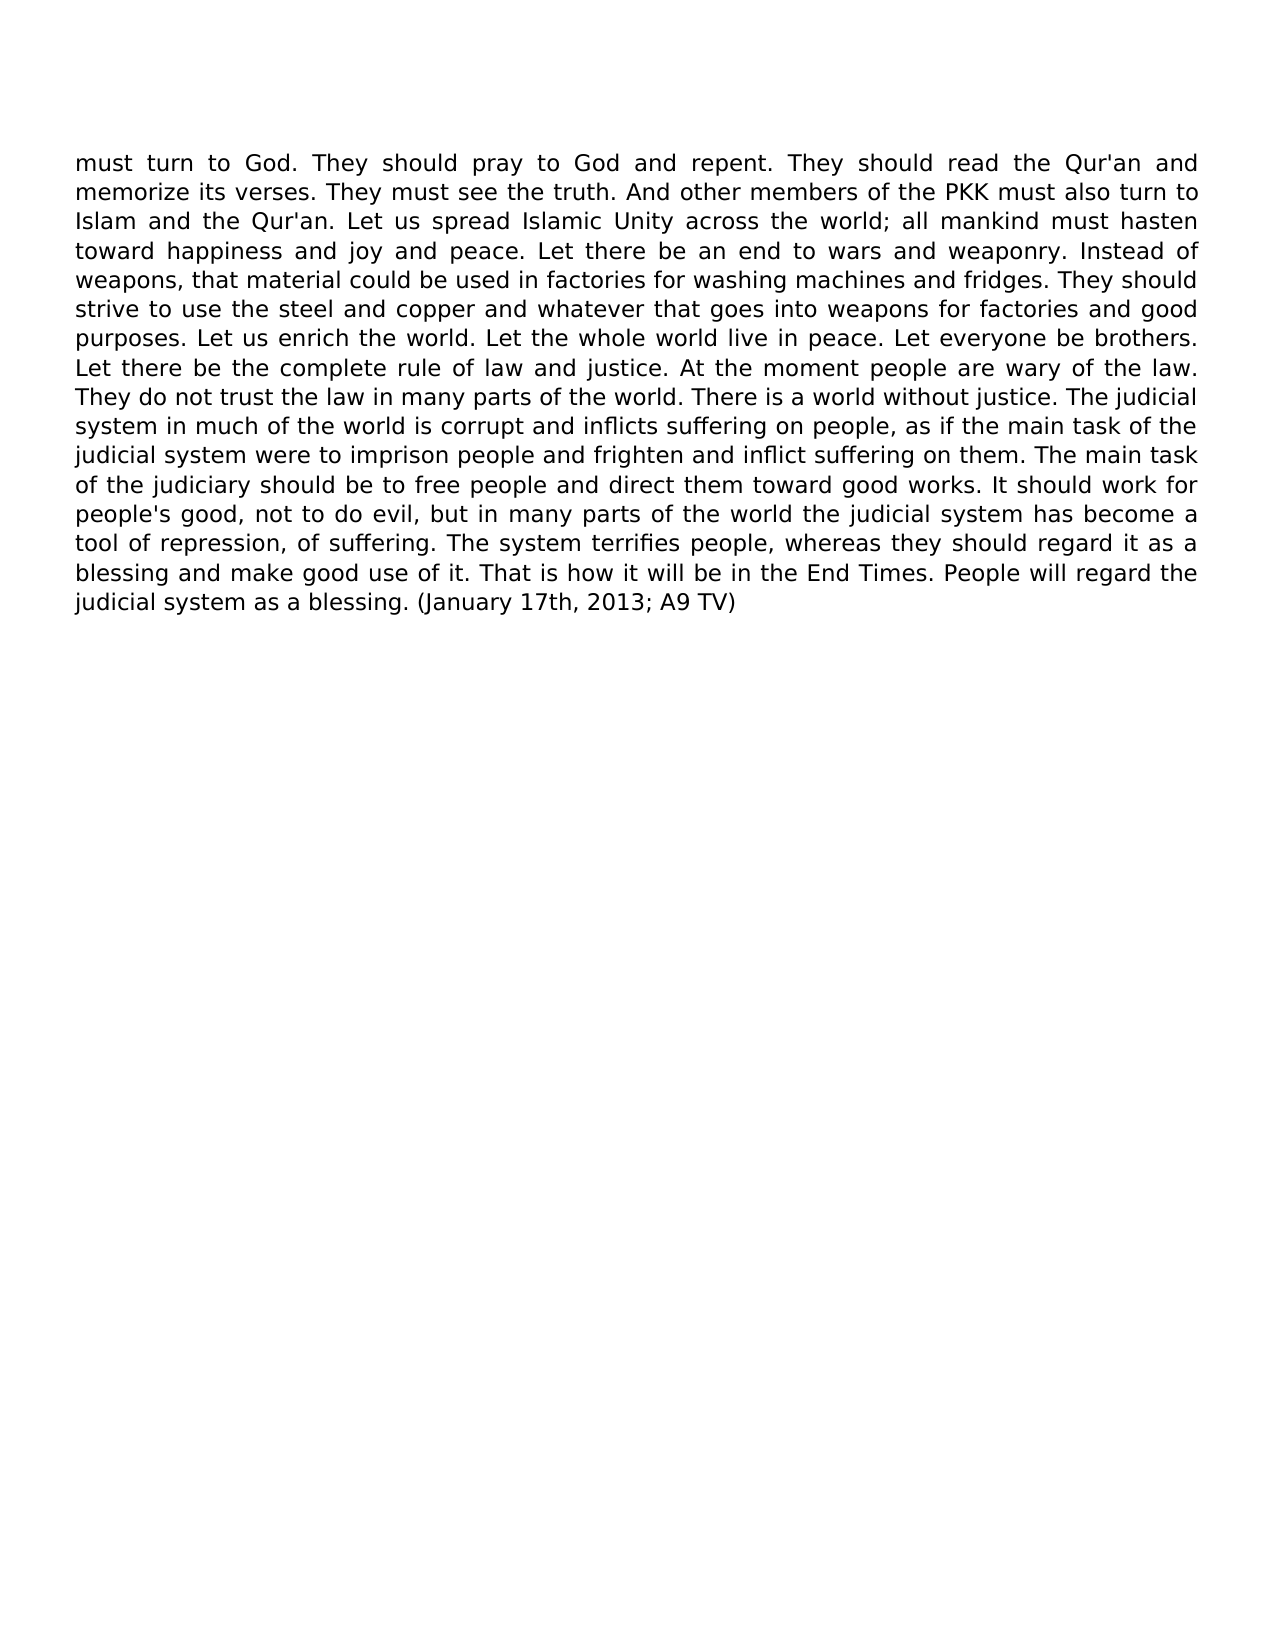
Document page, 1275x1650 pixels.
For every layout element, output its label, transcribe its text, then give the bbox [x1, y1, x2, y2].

text must turn to God. They should pray to God and repent. They should read the Qur'an and memorize its verses. They must see the truth. And other members of the PKK must also turn to Islam and the Qur'an. Let us spread Islamic Unity across the world; all mankind must hasten toward happiness and joy and peace. Let there be an end to wars and weaponry. Instead of weapons, that material could be used in factories for washing machines and fridges. They should strive to use the steel and copper and whatever that goes into weapons for factories and good purposes. Let us enrich the world. Let the whole world live in peace. Let everyone be brothers. Let there be the complete rule of law and justice. At the moment people are wary of the law. They do not trust the law in many parts of the world. There is a world without justice. The judicial system in much of the world is corrupt and inflicts suffering on people, as if the main task of the judicial system were to imprison people and frighten and inflict suffering on them. The main task of the judiciary should be to free people and direct them toward good works. It should work for people's good, not to do evil, but in many parts of the world the judicial system has become a tool of repression, of suffering. The system terrifies people, whereas they should regard it as a blessing and make good use of it. That is how it will be in the End Times. People will regard the judicial system as a blessing. (January 17th, 2013; A9 TV) [75, 150, 1200, 616]
